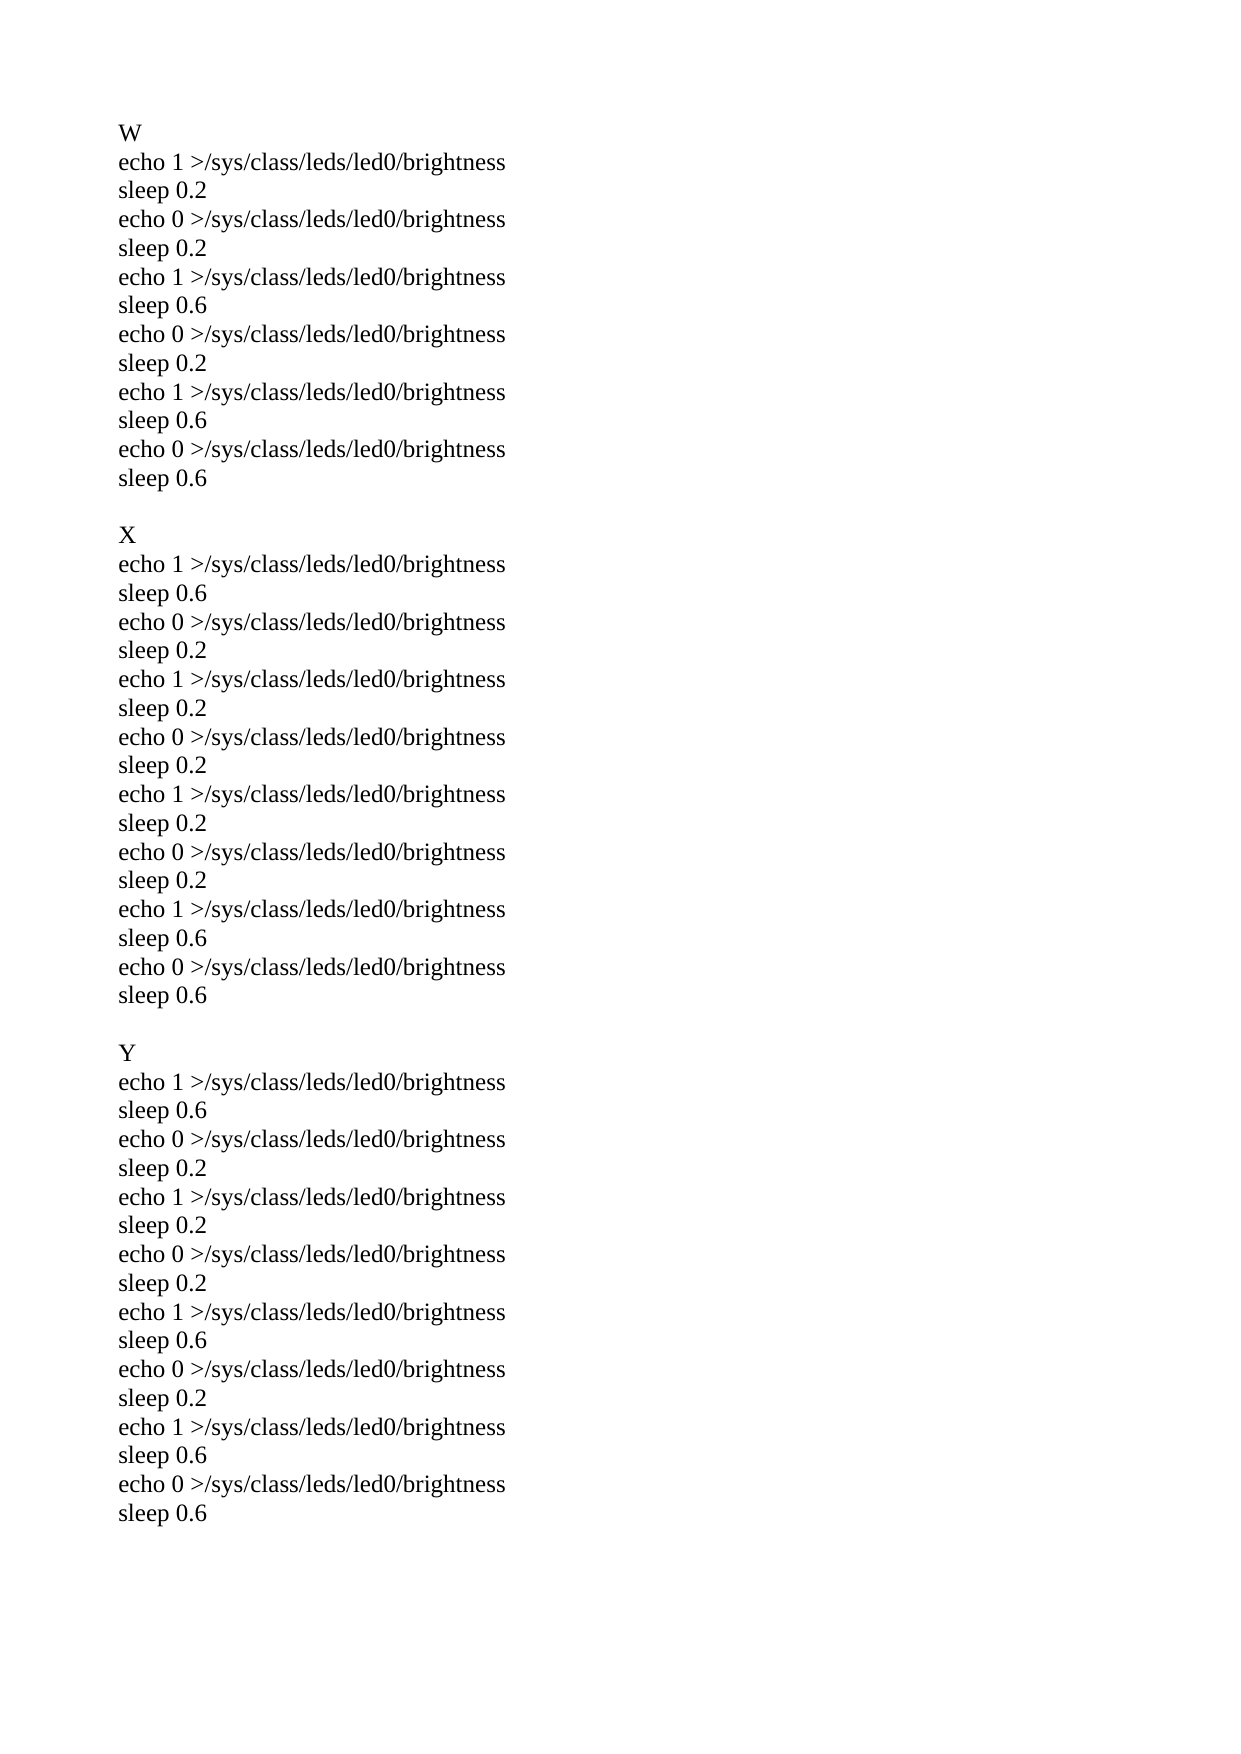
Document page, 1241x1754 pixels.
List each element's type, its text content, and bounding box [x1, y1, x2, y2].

text echo 1 >/sys/class/leds/led0/brightness [118, 779, 1122, 808]
text echo 0 >/sys/class/leds/led0/brightness [118, 1124, 1122, 1153]
text sleep 0.2 [118, 176, 1122, 204]
text sleep 0.2 [118, 1268, 1122, 1297]
text echo 0 >/sys/class/leds/led0/brightness [118, 204, 1122, 233]
text echo 1 >/sys/class/leds/led0/brightness [118, 377, 1122, 406]
text echo 1 >/sys/class/leds/led0/brightness [118, 664, 1122, 693]
text echo 0 >/sys/class/leds/led0/brightness [118, 1354, 1122, 1383]
text sleep 0.2 [118, 233, 1122, 262]
text Y [118, 1038, 1122, 1067]
text echo 0 >/sys/class/leds/led0/brightness [118, 837, 1122, 866]
text echo 0 >/sys/class/leds/led0/brightness [118, 722, 1122, 751]
text echo 0 >/sys/class/leds/led0/brightness [118, 1239, 1122, 1268]
text echo 1 >/sys/class/leds/led0/brightness [118, 549, 1122, 578]
text sleep 0.6 [118, 1096, 1122, 1124]
text echo 1 >/sys/class/leds/led0/brightness [118, 1297, 1122, 1326]
text echo 1 >/sys/class/leds/led0/brightness [118, 1412, 1122, 1441]
text sleep 0.6 [118, 578, 1122, 607]
text W [118, 118, 1122, 147]
text sleep 0.2 [118, 693, 1122, 722]
text echo 0 >/sys/class/leds/led0/brightness [118, 952, 1122, 981]
text echo 1 >/sys/class/leds/led0/brightness [118, 1067, 1122, 1096]
text sleep 0.6 [118, 981, 1122, 1009]
text sleep 0.6 [118, 923, 1122, 952]
text sleep 0.2 [118, 751, 1122, 779]
text sleep 0.6 [118, 1441, 1122, 1469]
text sleep 0.2 [118, 866, 1122, 894]
text sleep 0.2 [118, 348, 1122, 377]
text sleep 0.6 [118, 1498, 1122, 1527]
text echo 1 >/sys/class/leds/led0/brightness [118, 894, 1122, 923]
text sleep 0.2 [118, 808, 1122, 837]
text sleep 0.6 [118, 406, 1122, 434]
text sleep 0.2 [118, 1383, 1122, 1412]
text X [118, 521, 1122, 549]
text sleep 0.6 [118, 291, 1122, 319]
text echo 1 >/sys/class/leds/led0/brightness [118, 262, 1122, 291]
text echo 0 >/sys/class/leds/led0/brightness [118, 607, 1122, 636]
text echo 0 >/sys/class/leds/led0/brightness [118, 1469, 1122, 1498]
text echo 1 >/sys/class/leds/led0/brightness [118, 147, 1122, 176]
text echo 0 >/sys/class/leds/led0/brightness [118, 319, 1122, 348]
text sleep 0.6 [118, 1326, 1122, 1354]
text sleep 0.2 [118, 1211, 1122, 1239]
text sleep 0.2 [118, 636, 1122, 664]
text echo 1 >/sys/class/leds/led0/brightness [118, 1182, 1122, 1211]
text sleep 0.2 [118, 1153, 1122, 1182]
text echo 0 >/sys/class/leds/led0/brightness [118, 434, 1122, 463]
text sleep 0.6 [118, 463, 1122, 492]
